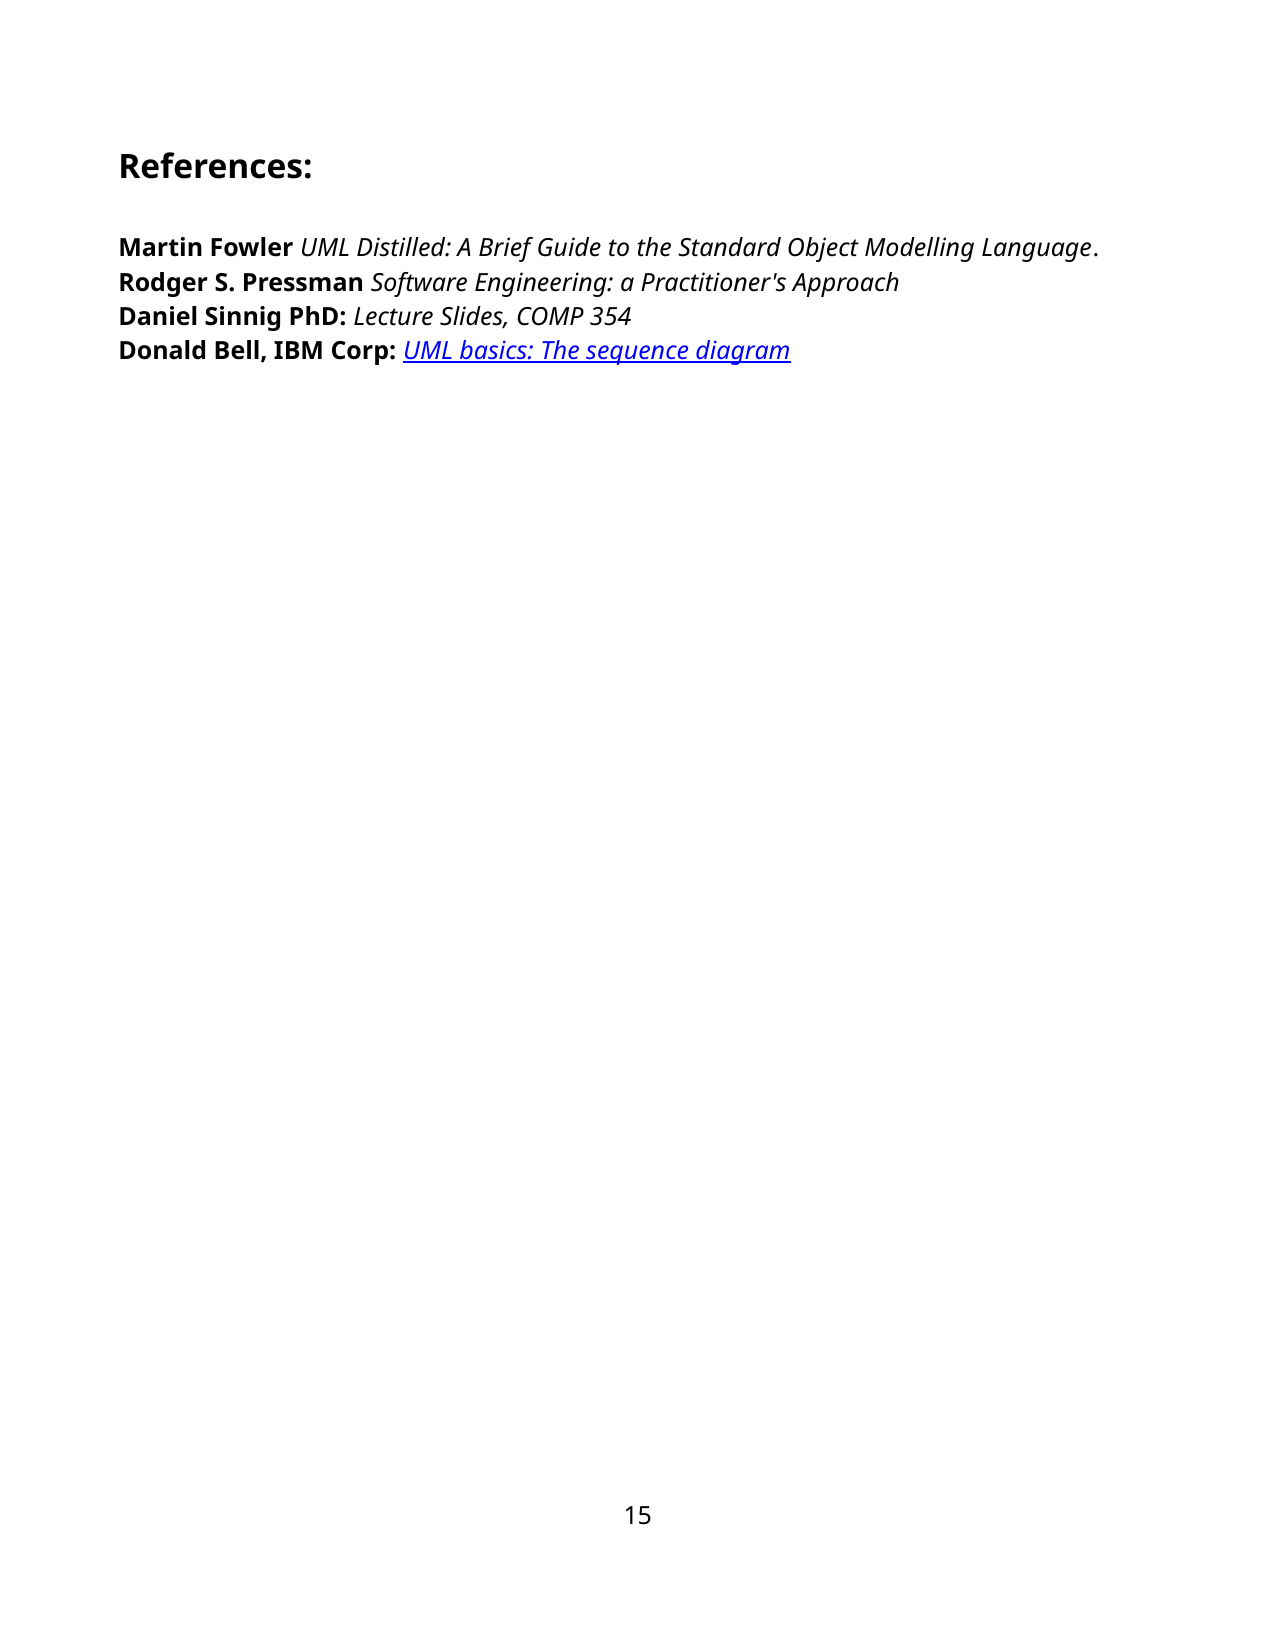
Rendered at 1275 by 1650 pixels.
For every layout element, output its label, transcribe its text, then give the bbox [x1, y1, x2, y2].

text Donald Bell, IBM Corp: UML basics: The sequence diagram [118, 332, 1157, 366]
text Rodger S. Pressman Software Engineering: a Practitioner's Approach [118, 264, 1157, 298]
text Daniel Sinnig PhD: Lecture Slides, COMP 354 [118, 298, 1157, 332]
subtitle References: [118, 143, 1157, 189]
text Martin Fowler UML Distilled: A Brief Guide to the Standard Object Modelling Language. [118, 230, 1157, 264]
